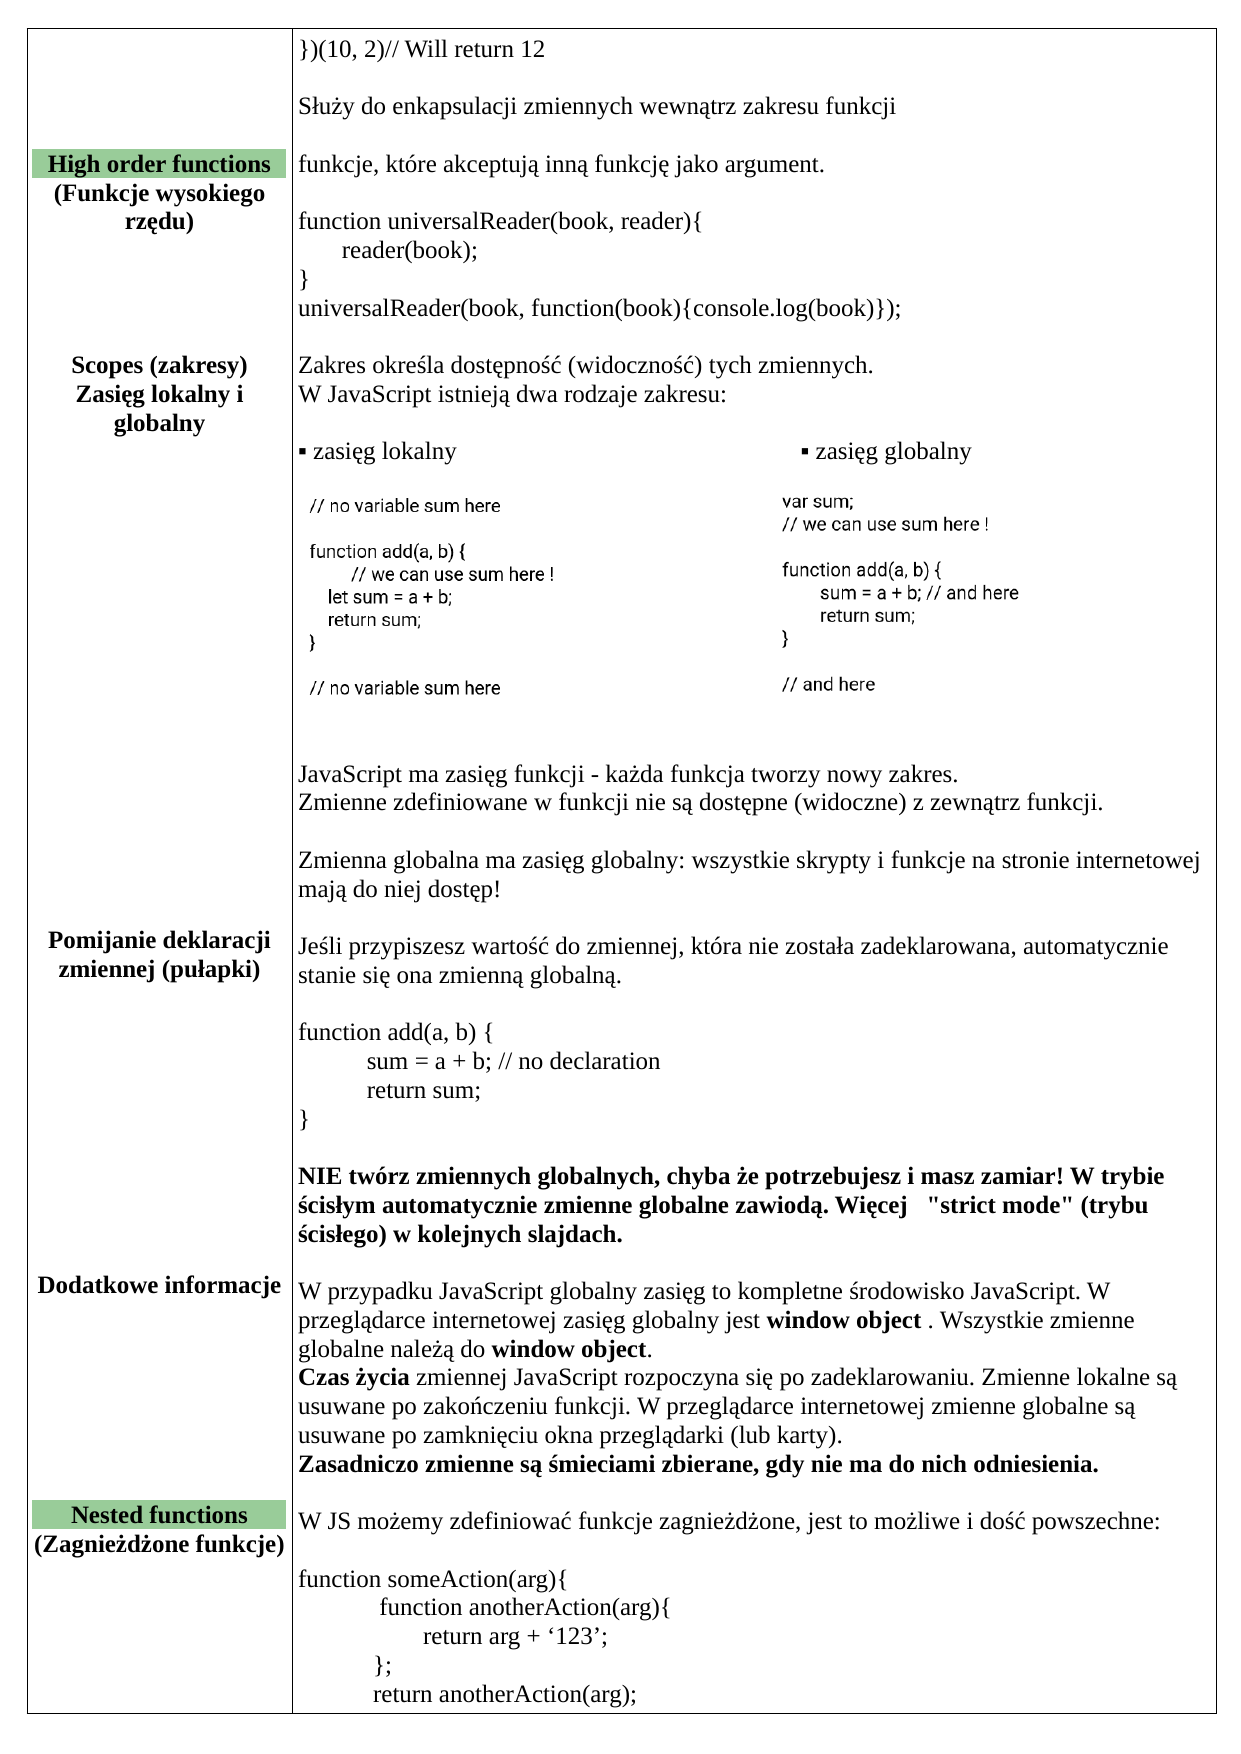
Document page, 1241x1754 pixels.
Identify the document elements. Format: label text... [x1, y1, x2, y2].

table_header High order functions (Funkcje wysokiego rzędu) Scopes (zakresy) Zasięg lokalny i globalny Pomijanie deklaracji zmiennej (pułapki) Dodatkowe informacje Nested functions (Zagnieżdżone funkcje) [28, 29, 292, 1713]
picture [297, 498, 563, 702]
table_header })(10, 2)// Will return 12 Służy do enkapsulacji zmiennych wewnątrz zakresu funkcji funkcje, które akceptują inną funkcję jako argument. function universalReader(book, reader){ reader(book); } universalReader(book, function(book){console.log(book)}); Zakres określa dostępność (widoczność) tych zmiennych. W JavaScript istnieją dwa rodzaje zakresu: ▪ zasięg lokalny ▪ zasięg globalny JavaScript ma zasięg funkcji - każda funkcja tworzy nowy zakres. Zmienne zdefiniowane w funkcji nie są dostępne (widoczne) z zewnątrz funkcji. Zmienna globalna ma zasięg globalny: wszystkie skrypty i funkcje na stronie internetowej mają do niej dostęp! Jeśli przypiszesz wartość do zmiennej, która nie została zadeklarowana, automatycznie stanie się ona zmienną globalną. function add(a, b) { sum = a + b; // no declaration return sum; } NIE twórz zmiennych globalnych, chyba że potrzebujesz i masz zamiar! W trybie ścisłym automatycznie zmienne globalne zawiodą. Więcej "strict mode" (trybu ścisłego) w kolejnych slajdach. W przypadku JavaScript globalny zasięg to kompletne środowisko JavaScript. W przeglądarce internetowej zasięg globalny jest window object . Wszystkie zmienne globalne należą do window object. Czas życia zmiennej JavaScript rozpoczyna się po zadeklarowaniu. Zmienne lokalne są usuwane po zakończeniu funkcji. W przeglądarce internetowej zmienne globalne są usuwane po zamknięciu okna przeglądarki (lub karty). Zasadniczo zmienne są śmieciami zbierane, gdy nie ma do nich odniesienia. W JS możemy zdefiniować funkcje zagnieżdżone, jest to możliwe i dość powszechne: function someAction(arg){ function anotherAction(arg){ return arg + ‘123’; }; return anotherAction(arg); [293, 29, 1216, 1713]
picture [768, 491, 1024, 696]
